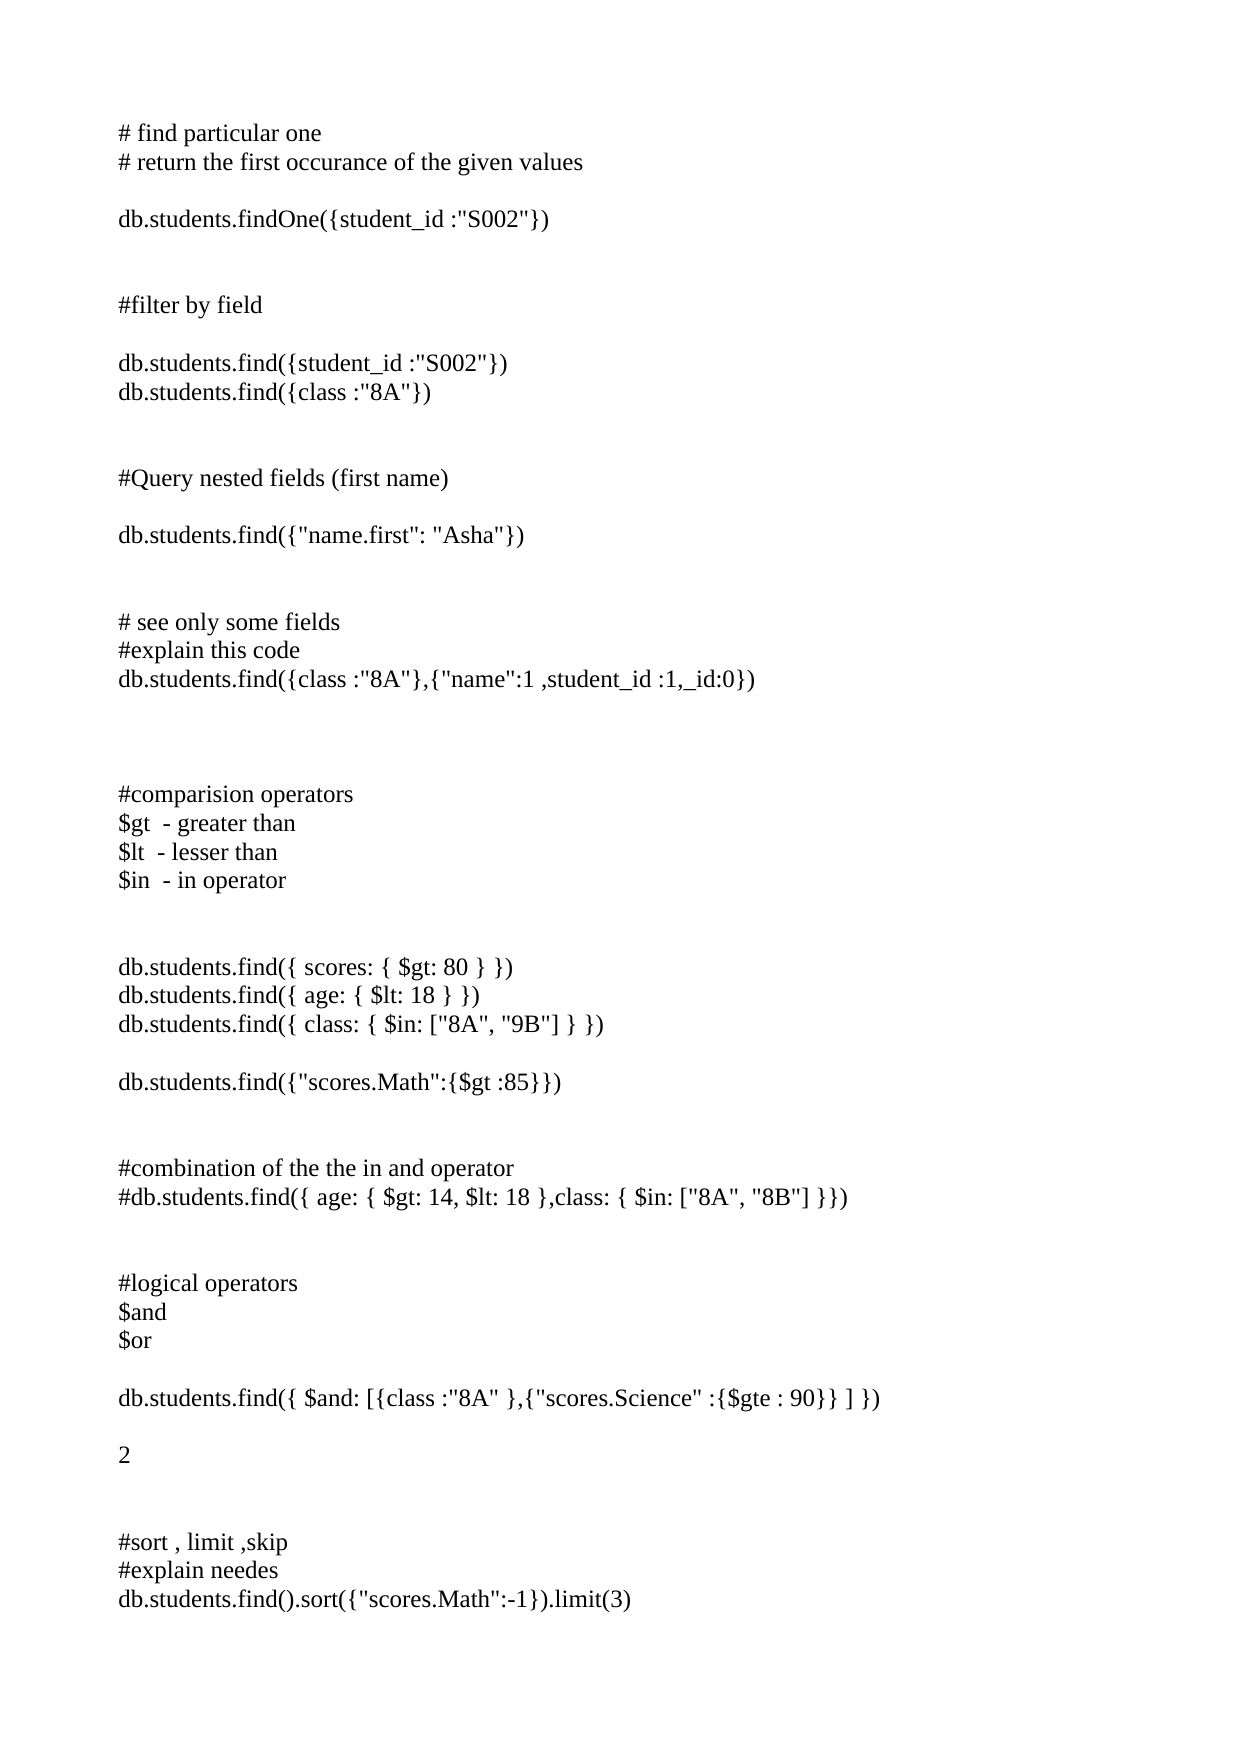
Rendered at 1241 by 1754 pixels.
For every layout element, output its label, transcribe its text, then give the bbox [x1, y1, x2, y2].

text 2 [118, 1441, 1122, 1469]
text db.students.find({ class: { $in: ["8A", "9B"] } }) [118, 1009, 1122, 1038]
text #logical operators [118, 1268, 1122, 1297]
text db.students.find({class :"8A"}) [118, 377, 1122, 406]
text #explain this code [118, 636, 1122, 664]
text db.students.find({"scores.Math":{$gt :85}}) [118, 1067, 1122, 1096]
text #sort , limit ,skip [118, 1527, 1122, 1556]
text $in - in operator [118, 866, 1122, 894]
text db.students.find({ $and: [{class :"8A" },{"scores.Science" :{$gte : 90}} ] }) [118, 1383, 1122, 1412]
text db.students.find().sort({"scores.Math":-1}).limit(3) [118, 1584, 1122, 1613]
text # see only some fields [118, 607, 1122, 636]
text db.students.find({ age: { $lt: 18 } }) [118, 981, 1122, 1009]
text $and [118, 1297, 1122, 1326]
text $lt - lesser than [118, 837, 1122, 866]
text db.students.find({class :"8A"},{"name":1 ,student_id :1,_id:0}) [118, 664, 1122, 693]
text db.students.find({ scores: { $gt: 80 } }) [118, 952, 1122, 981]
text db.students.find({student_id :"S002"}) [118, 348, 1122, 377]
text #Query nested fields (first name) [118, 463, 1122, 492]
text # find particular one [118, 118, 1122, 147]
text $or [118, 1326, 1122, 1354]
text #filter by field [118, 291, 1122, 319]
text #db.students.find({ age: { $gt: 14, $lt: 18 },class: { $in: ["8A", "8B"] }}) [118, 1182, 1122, 1211]
text # return the first occurance of the given values [118, 147, 1122, 176]
text $gt - greater than [118, 808, 1122, 837]
text #combination of the the in and operator [118, 1153, 1122, 1182]
text #explain needes [118, 1556, 1122, 1584]
text #comparision operators [118, 779, 1122, 808]
text db.students.findOne({student_id :"S002"}) [118, 204, 1122, 233]
text db.students.find({"name.first": "Asha"}) [118, 521, 1122, 549]
